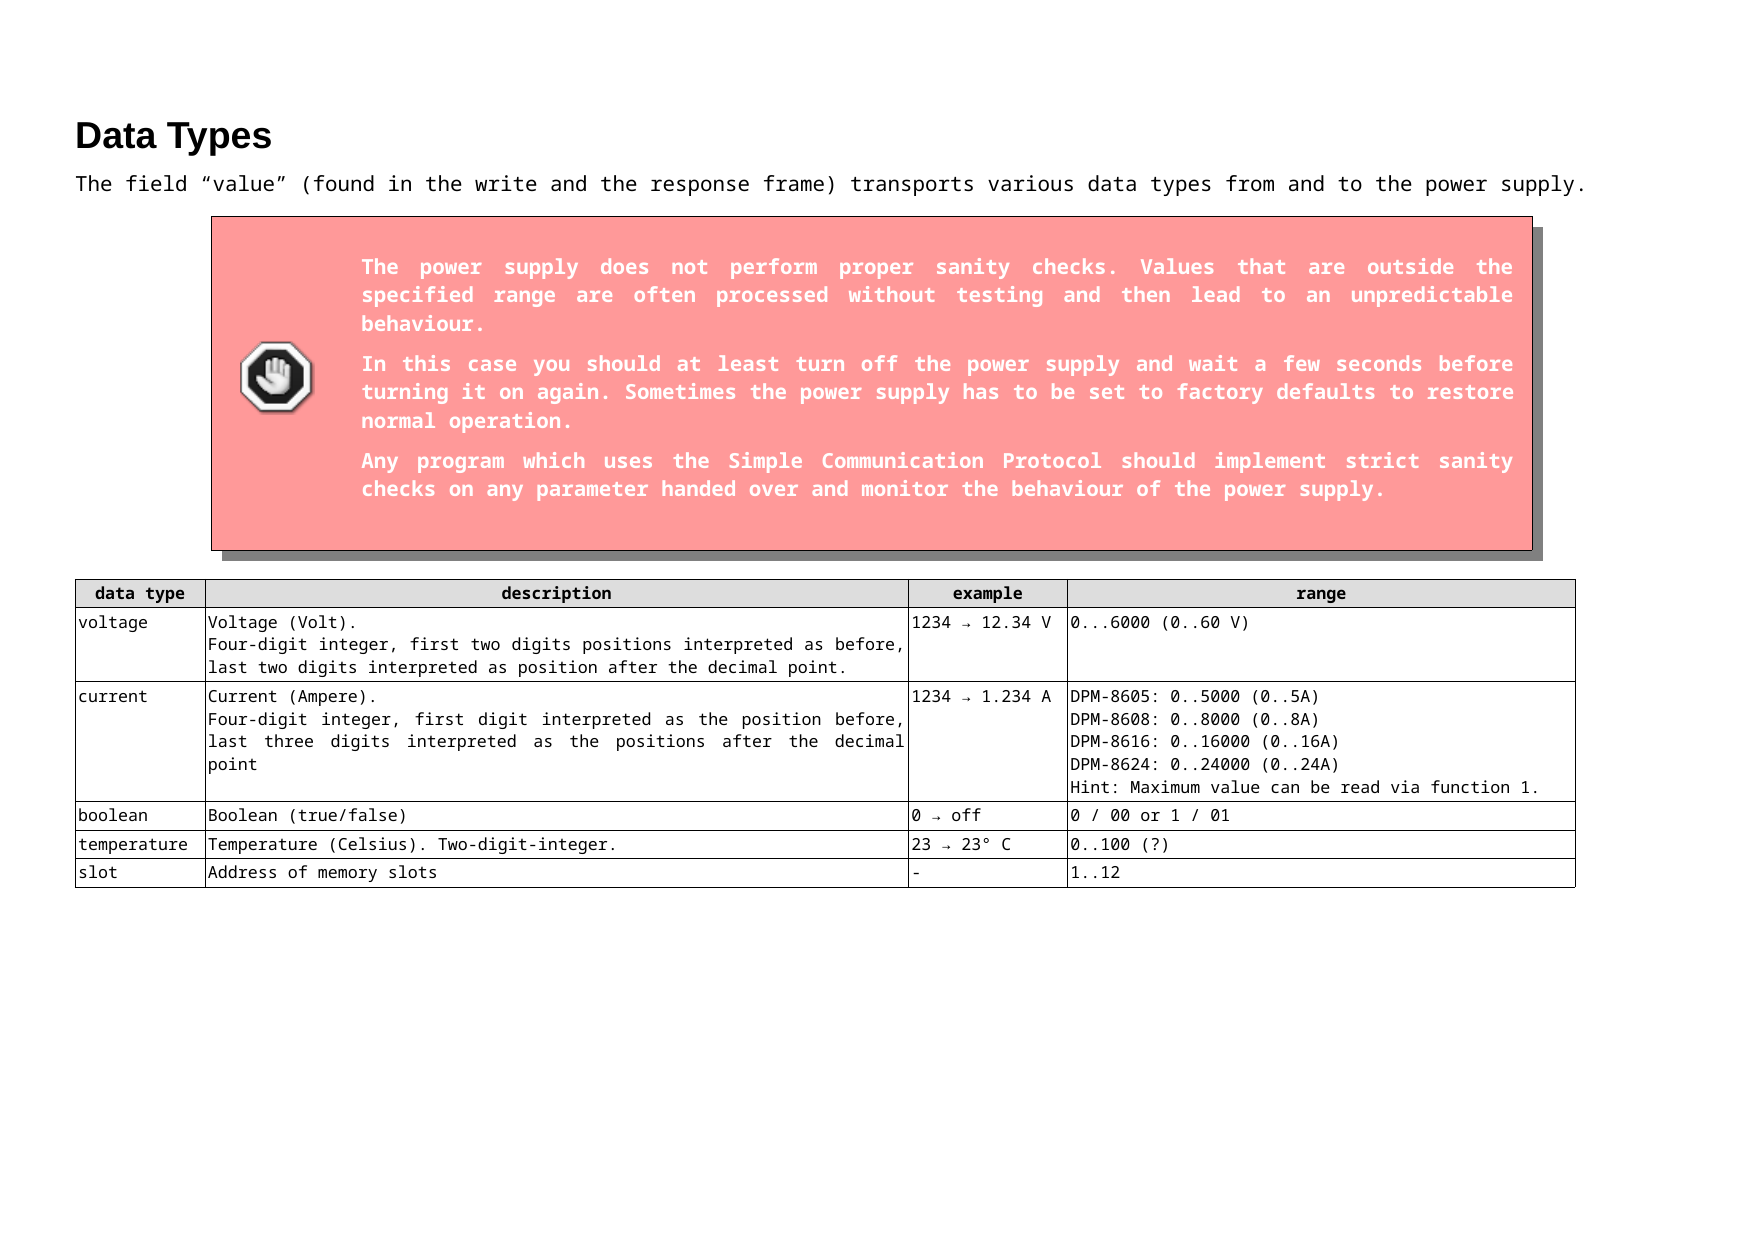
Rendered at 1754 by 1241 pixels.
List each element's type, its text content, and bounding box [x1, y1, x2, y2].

table_cell 1..12 [1068, 859, 1575, 887]
table_cell boolean [76, 802, 205, 829]
table_cell 1234 → 1.234 A [909, 682, 1067, 801]
table_header data type [76, 580, 205, 607]
table_header description [206, 580, 908, 607]
table_cell current [76, 682, 205, 801]
table_cell voltage [76, 608, 205, 681]
table_cell Boolean (true/false) [206, 802, 908, 829]
table_cell Temperature (Celsius). Two-digit-integer. [206, 831, 908, 858]
table_cell temperature [76, 831, 205, 858]
table_cell 23 → 23° C [909, 831, 1067, 858]
table_cell 0 → off [909, 802, 1067, 829]
table_header example [909, 580, 1067, 607]
table_cell 0..100 (?) [1068, 831, 1575, 858]
table_cell 0...6000 (0..60 V) [1068, 608, 1575, 681]
table_header range [1068, 580, 1575, 607]
table_header The power supply does not perform proper sanity checks. Values that are outside the specified range are often processed without testing and then lead to an unpredictable behaviour. In this case you should at least turn off the power supply and wait a few seconds before turning it on again. Sometimes the power supply has to be set to factory defaults to restore normal operation. Any program which uses the Simple Communication Protocol should implement strict sanity checks on any parameter handed over and monitor the behaviour of the power supply. [343, 217, 1532, 550]
table_cell Address of memory slots [206, 859, 908, 887]
text The field “value” (found in the write and the response frame) transports various data types from and to the power supply. [75, 169, 1679, 198]
table_cell Current (Ampere). Four-digit integer, first digit interpreted as the position before, last three digits interpreted as the positions after the decimal point [206, 682, 908, 801]
table_cell 0 / 00 or 1 / 01 [1068, 802, 1575, 829]
subtitle Data Types [75, 114, 1679, 157]
table_header [212, 217, 343, 550]
table_cell DPM-8605: 0..5000 (0..5A) DPM-8608: 0..8000 (0..8A) DPM-8616: 0..16000 (0..16A) DPM-8624: 0..24000 (0..24A) Hint: Maximum value can be read via function 1. [1068, 682, 1575, 801]
table_cell slot [76, 859, 205, 887]
table_cell - [909, 859, 1067, 887]
table_cell Voltage (Volt). Four-digit integer, first two digits positions interpreted as before, last two digits interpreted as position after the decimal point. [206, 608, 908, 681]
table_cell 1234 → 12.34 V [909, 608, 1067, 681]
picture [240, 340, 315, 415]
